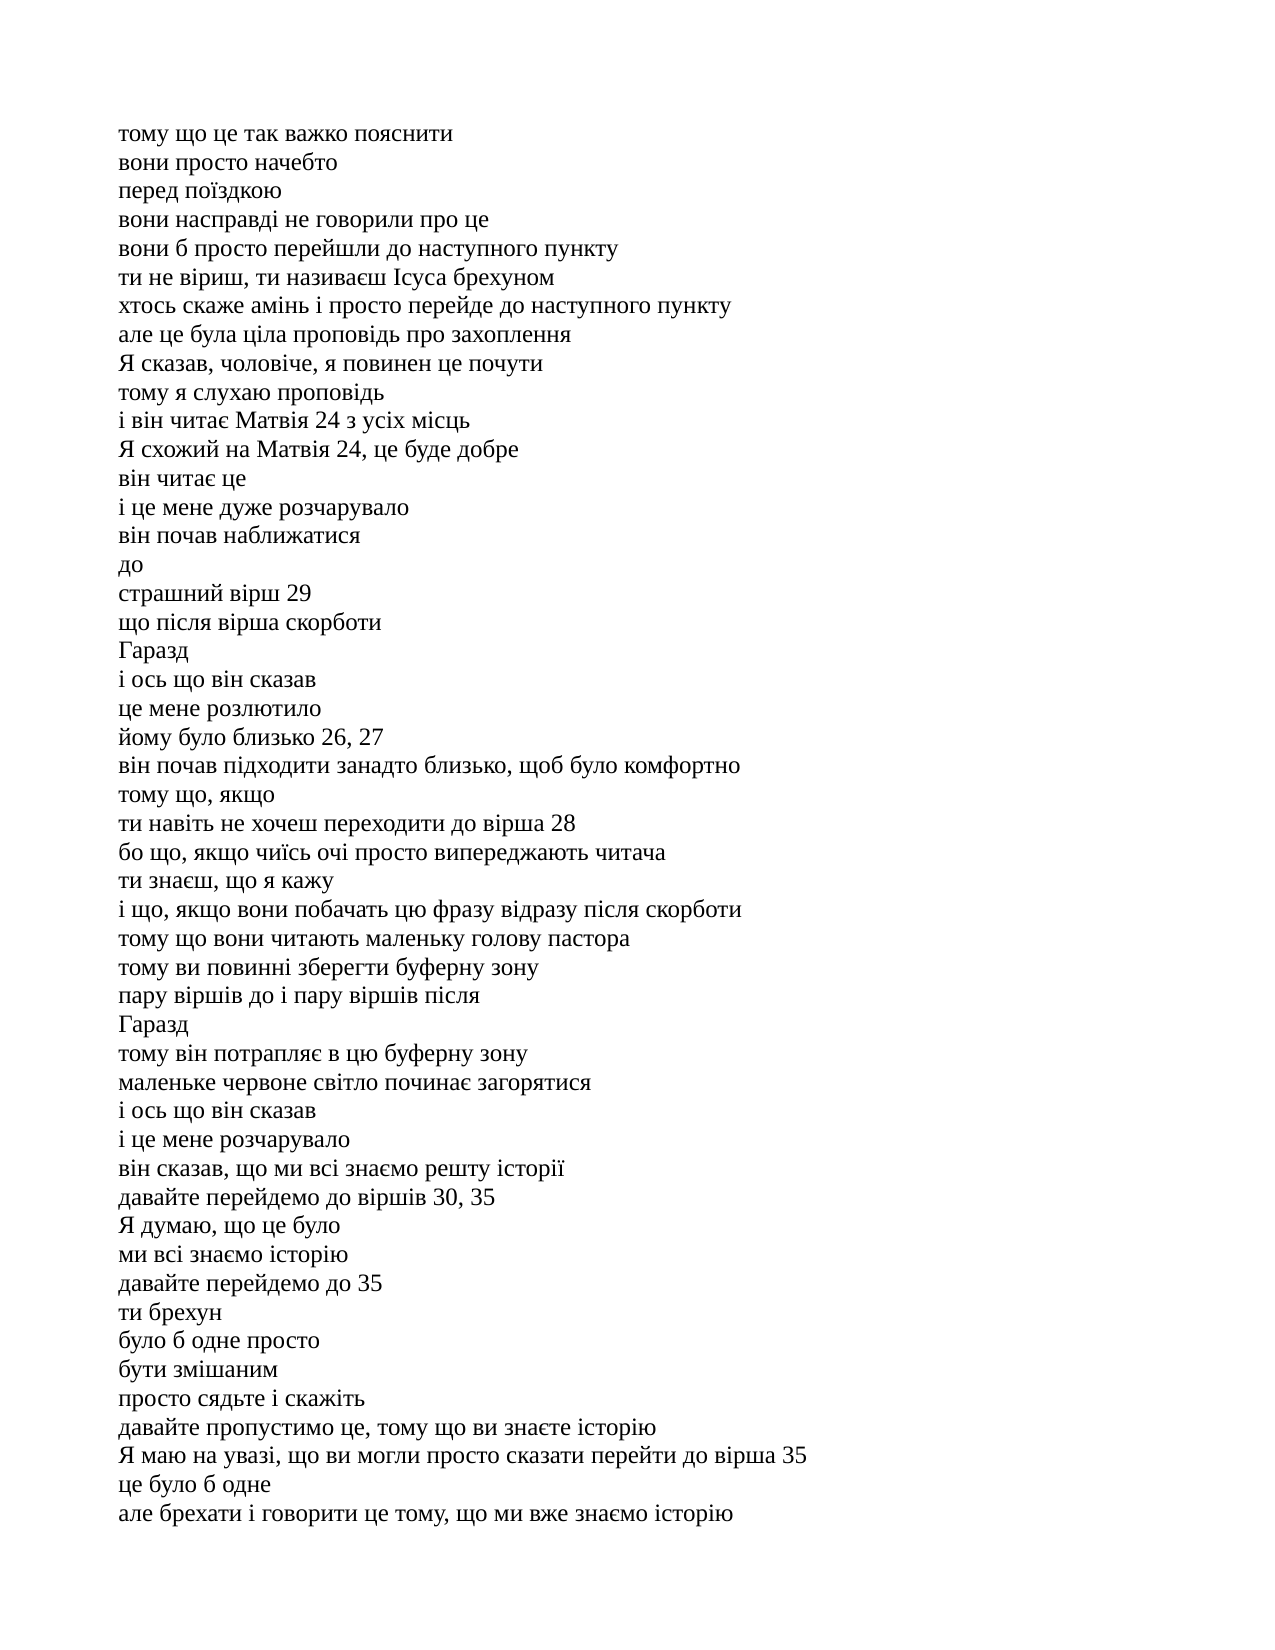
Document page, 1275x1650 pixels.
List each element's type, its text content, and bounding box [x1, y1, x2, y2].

text тому що це так важко пояснити [118, 118, 1157, 147]
text ти брехун [118, 1297, 1157, 1326]
text що після вірша скорботи [118, 607, 1157, 636]
text хтось скаже амінь і просто перейде до наступного пункту [118, 291, 1157, 319]
text але це була ціла проповідь про захоплення [118, 319, 1157, 348]
text Я сказав, чоловіче, я повинен це почути [118, 348, 1157, 377]
text він почав підходити занадто близько, щоб було комфортно [118, 751, 1157, 779]
text маленьке червоне світло починає загорятися [118, 1067, 1157, 1096]
text і що, якщо вони побачать цю фразу відразу після скорботи [118, 894, 1157, 923]
text Гаразд [118, 1009, 1157, 1038]
text вони просто начебто [118, 147, 1157, 176]
text тому ви повинні зберегти буферну зону [118, 952, 1157, 981]
text Я схожий на Матвія 24, це буде добре [118, 434, 1157, 463]
text Я думаю, що це було [118, 1211, 1157, 1239]
text вони б просто перейшли до наступного пункту [118, 233, 1157, 262]
text страшний вірш 29 [118, 578, 1157, 607]
text він читає це [118, 463, 1157, 492]
text і ось що він сказав [118, 664, 1157, 693]
text він почав наближатися [118, 521, 1157, 549]
text тому він потрапляє в цю буферну зону [118, 1038, 1157, 1067]
text але брехати і говорити це тому, що ми вже знаємо історію [118, 1498, 1157, 1527]
text тому я слухаю проповідь [118, 377, 1157, 406]
text ти знаєш, що я кажу [118, 866, 1157, 894]
text йому було близько 26, 27 [118, 722, 1157, 751]
text Я маю на увазі, що ви могли просто сказати перейти до вірша 35 [118, 1441, 1157, 1469]
text вони насправді не говорили про це [118, 204, 1157, 233]
text і це мене розчарувало [118, 1124, 1157, 1153]
text давайте пропустимо це, тому що ви знаєте історію [118, 1412, 1157, 1441]
text до [118, 549, 1157, 578]
text ти не віриш, ти називаєш Ісуса брехуном [118, 262, 1157, 291]
text давайте перейдемо до віршів 30, 35 [118, 1182, 1157, 1211]
text пару віршів до і пару віршів після [118, 981, 1157, 1009]
text бо що, якщо чиїсь очі просто випереджають читача [118, 837, 1157, 866]
text Гаразд [118, 636, 1157, 664]
text це мене розлютило [118, 693, 1157, 722]
text бути змішаним [118, 1354, 1157, 1383]
text тому що вони читають маленьку голову пастора [118, 923, 1157, 952]
text перед поїздкою [118, 176, 1157, 204]
text ми всі знаємо історію [118, 1239, 1157, 1268]
text і ось що він сказав [118, 1096, 1157, 1124]
text ти навіть не хочеш переходити до вірша 28 [118, 808, 1157, 837]
text давайте перейдемо до 35 [118, 1268, 1157, 1297]
text це було б одне [118, 1469, 1157, 1498]
text тому що, якщо [118, 779, 1157, 808]
text і це мене дуже розчарувало [118, 492, 1157, 521]
text він сказав, що ми всі знаємо решту історії [118, 1153, 1157, 1182]
text було б одне просто [118, 1326, 1157, 1354]
text просто сядьте і скажіть [118, 1383, 1157, 1412]
text і він читає Матвія 24 з усіх місць [118, 406, 1157, 434]
